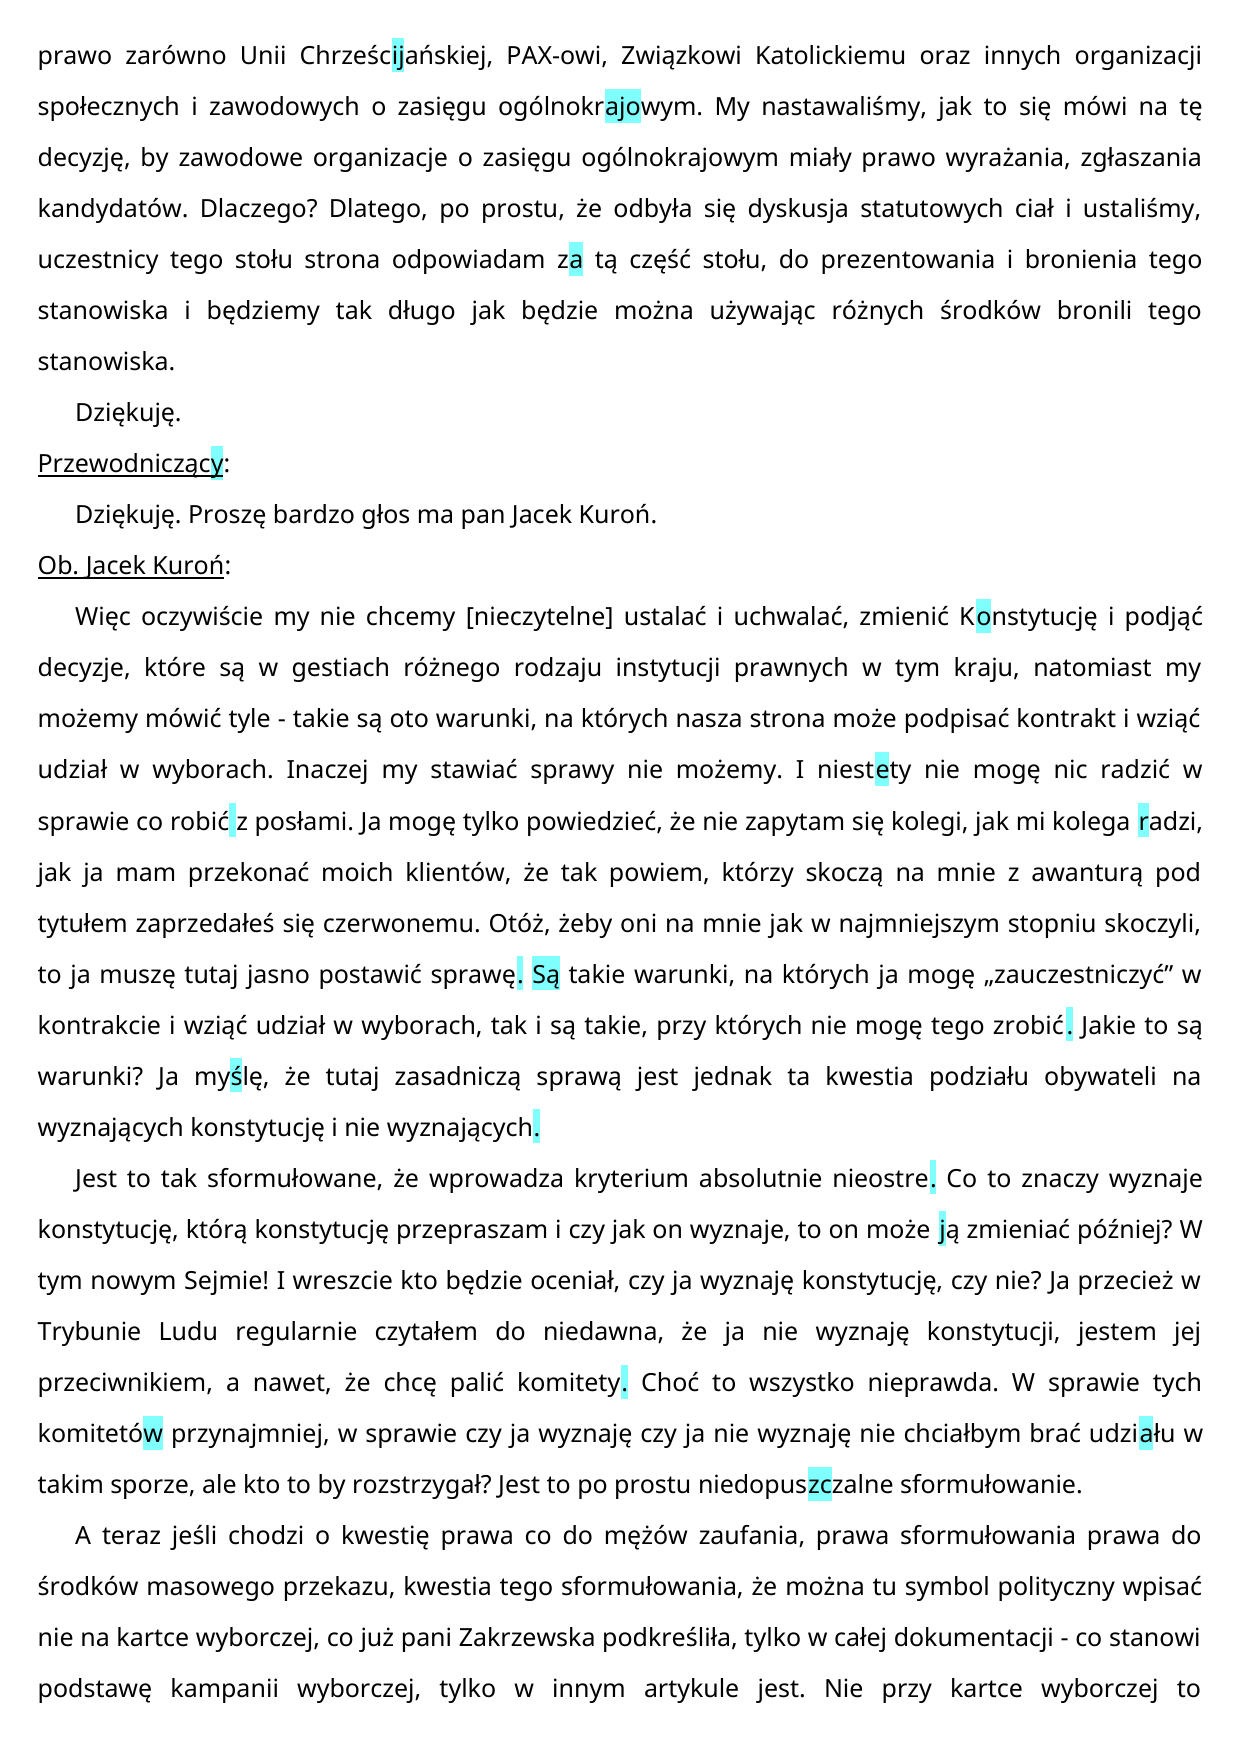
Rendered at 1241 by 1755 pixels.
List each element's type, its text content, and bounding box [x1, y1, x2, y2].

text Ob. Jacek Kuroń: [37, 548, 1203, 582]
text Jest to tak sformułowane, że wprowadza kryterium absolutnie nieostre. Co to znaczy wyznaje konstytucję, którą konstytucję przepraszam i czy jak on wyznaje, to on może ją zmieniać później? W tym nowym Sejmie! I wreszcie kto będzie oceniał, czy ja wyznaję konstytucję, czy nie? Ja przecież w Trybunie Ludu regularnie czytałem do niedawna, że ja nie wyznaję konstytucji, jestem jej przeciwnikiem, a nawet, że chcę palić komitety. Choć to wszystko nieprawda. W sprawie tych komitetów przynajmniej, w sprawie czy ja wyznaję czy ja nie wyznaję nie chciałbym brać udziału w takim sporze, ale kto to by rozstrzygał? Jest to po prostu niedopuszczalne sformułowanie. [37, 1160, 1203, 1501]
text Dziękuję. Proszę bardzo głos ma pan Jacek Kuroń. [37, 497, 1203, 531]
text Więc oczywiście my nie chcemy [nieczytelne] ustalać i uchwalać, zmienić Konstytucję i podjąć decyzje, które są w gestiach różnego rodzaju instytucji prawnych w tym kraju, natomiast my możemy mówić tyle - takie są oto warunki, na których nasza strona może podpisać kontrakt i wziąć udział w wyborach. Inaczej my stawiać sprawy nie możemy. I niestety nie mogę nic radzić w sprawie co robić z posłami. Ja mogę tylko powiedzieć, że nie zapytam się kolegi, jak mi kolega radzi, jak ja mam przekonać moich klientów, że tak powiem, którzy skoczą na mnie z awanturą pod tytułem zaprzedałeś się czerwonemu. Otóż, żeby oni na mnie jak w najmniejszym stopniu skoczyli, to ja muszę tutaj jasno postawić sprawę. Są takie warunki, na których ja mogę „zauczestniczyć” w kontrakcie i wziąć udział w wyborach, tak i są takie, przy których nie mogę tego zrobić. Jakie to są warunki? Ja myślę, że tutaj zasadniczą sprawą jest jednak ta kwestia podziału obywateli na wyznających konstytucję i nie wyznających. [37, 599, 1203, 1143]
text Dziękuję. [37, 395, 1203, 429]
text prawo zarówno Unii Chrześcijańskiej, PAX-owi, Związkowi Katolickiemu oraz innych organizacji społecznych i zawodowych o zasięgu ogólnokrajowym. My nastawaliśmy, jak to się mówi na tę decyzję, by zawodowe organizacje o zasięgu ogólnokrajowym miały prawo wyrażania, zgłaszania kandydatów. Dlaczego? Dlatego, po prostu, że odbyła się dyskusja statutowych ciał i ustaliśmy, uczestnicy tego stołu strona odpowiadam za tą część stołu, do prezentowania i bronienia tego stanowiska i będziemy tak długo jak będzie można używając różnych środków bronili tego stanowiska. [37, 37, 1203, 378]
text Przewodniczący: [37, 446, 1203, 480]
text A teraz jeśli chodzi o kwestię prawa co do mężów zaufania, prawa sformułowania prawa do środków masowego przekazu, kwestia tego sformułowania, że można tu symbol polityczny wpisać nie na kartce wyborczej, co już pani Zakrzewska podkreśliła, tylko w całej dokumentacji - co stanowi podstawę kampanii wyborczej, tylko w innym artykule jest. Nie przy kartce wyborczej to [37, 1518, 1203, 1705]
